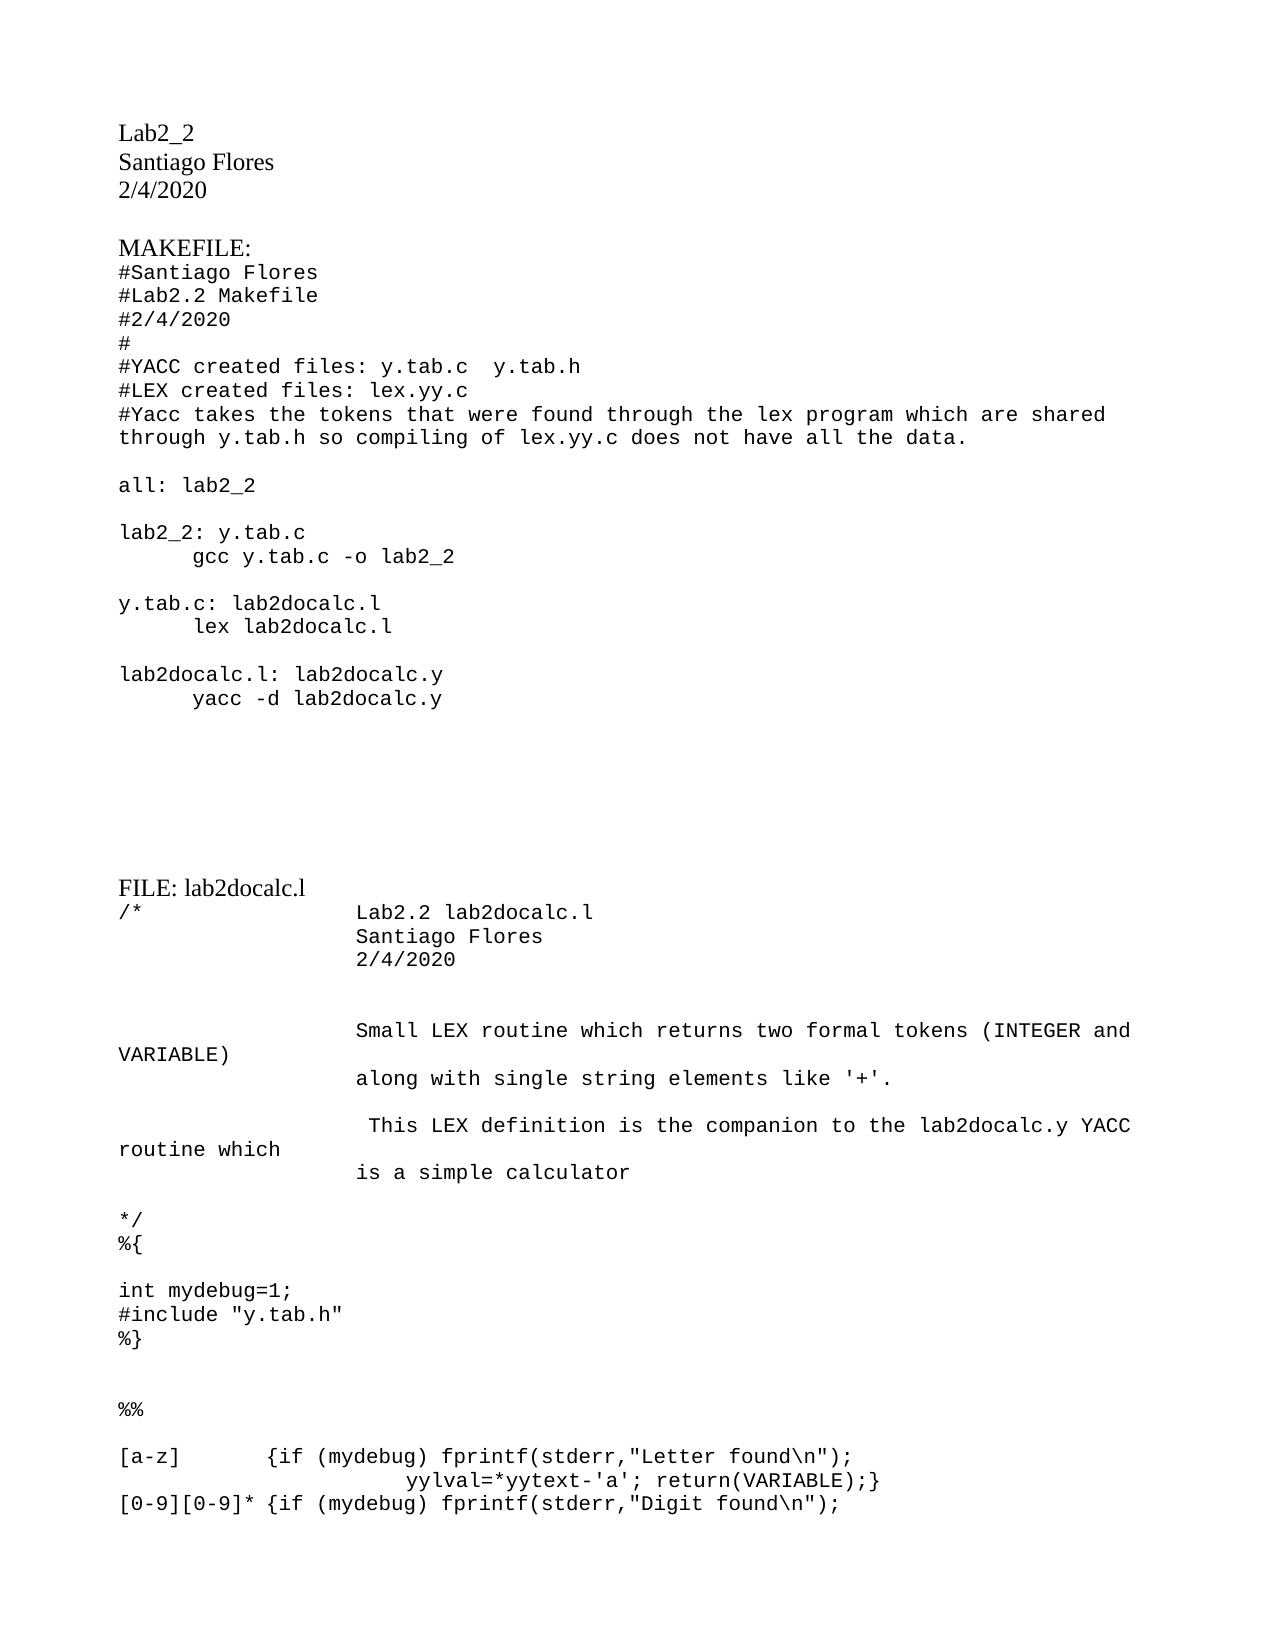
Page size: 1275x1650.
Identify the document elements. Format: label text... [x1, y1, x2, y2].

text gcc y.tab.c -o lab2_2 [118, 546, 1157, 569]
text #2/4/2020 [118, 309, 1157, 333]
text %% [118, 1399, 1157, 1422]
text #LEX created files: lex.yy.c [118, 380, 1157, 404]
text [a-z] {if (mydebug) fprintf(stderr,"Letter found\n"); [118, 1446, 1157, 1470]
text %} [118, 1328, 1157, 1351]
text lex lab2docalc.l [118, 617, 1157, 640]
text /* Lab2.2 lab2docalc.l [118, 902, 1157, 926]
text along with single string elements like '+'. [118, 1068, 1157, 1091]
text This LEX definition is the companion to the lab2docalc.y YACC routine which [118, 1115, 1157, 1162]
text # [118, 333, 1157, 356]
text yacc -d lab2docalc.y [118, 687, 1157, 711]
text MAKEFILE: [118, 233, 1157, 262]
text #include "y.tab.h" [118, 1304, 1157, 1328]
text int mydebug=1; [118, 1281, 1157, 1304]
text Small LEX routine which returns two formal tokens (INTEGER and VARIABLE) [118, 1020, 1157, 1068]
text Santiago Flores [118, 926, 1157, 949]
text all: lab2_2 [118, 475, 1157, 498]
text */ [118, 1209, 1157, 1233]
text [0-9][0-9]* {if (mydebug) fprintf(stderr,"Digit found\n"); [118, 1493, 1157, 1517]
text y.tab.c: lab2docalc.l [118, 593, 1157, 617]
text Lab2_2 [118, 118, 1157, 147]
text yylval=*yytext-'a'; return(VARIABLE);} [118, 1470, 1157, 1493]
text lab2_2: y.tab.c [118, 522, 1157, 546]
text #YACC created files: y.tab.c y.tab.h [118, 356, 1157, 380]
text 2/4/2020 [118, 176, 1157, 204]
text #Santiago Flores [118, 262, 1157, 286]
text %{ [118, 1233, 1157, 1257]
text 2/4/2020 [118, 949, 1157, 973]
text Santiago Flores [118, 147, 1157, 176]
text lab2docalc.l: lab2docalc.y [118, 664, 1157, 687]
text is a simple calculator [118, 1162, 1157, 1186]
text #Yacc takes the tokens that were found through the lex program which are shared through y.tab.h so compiling of lex.yy.c does not have all the data. [118, 404, 1157, 451]
text FILE: lab2docalc.l [118, 873, 1157, 902]
text #Lab2.2 Makefile [118, 286, 1157, 309]
